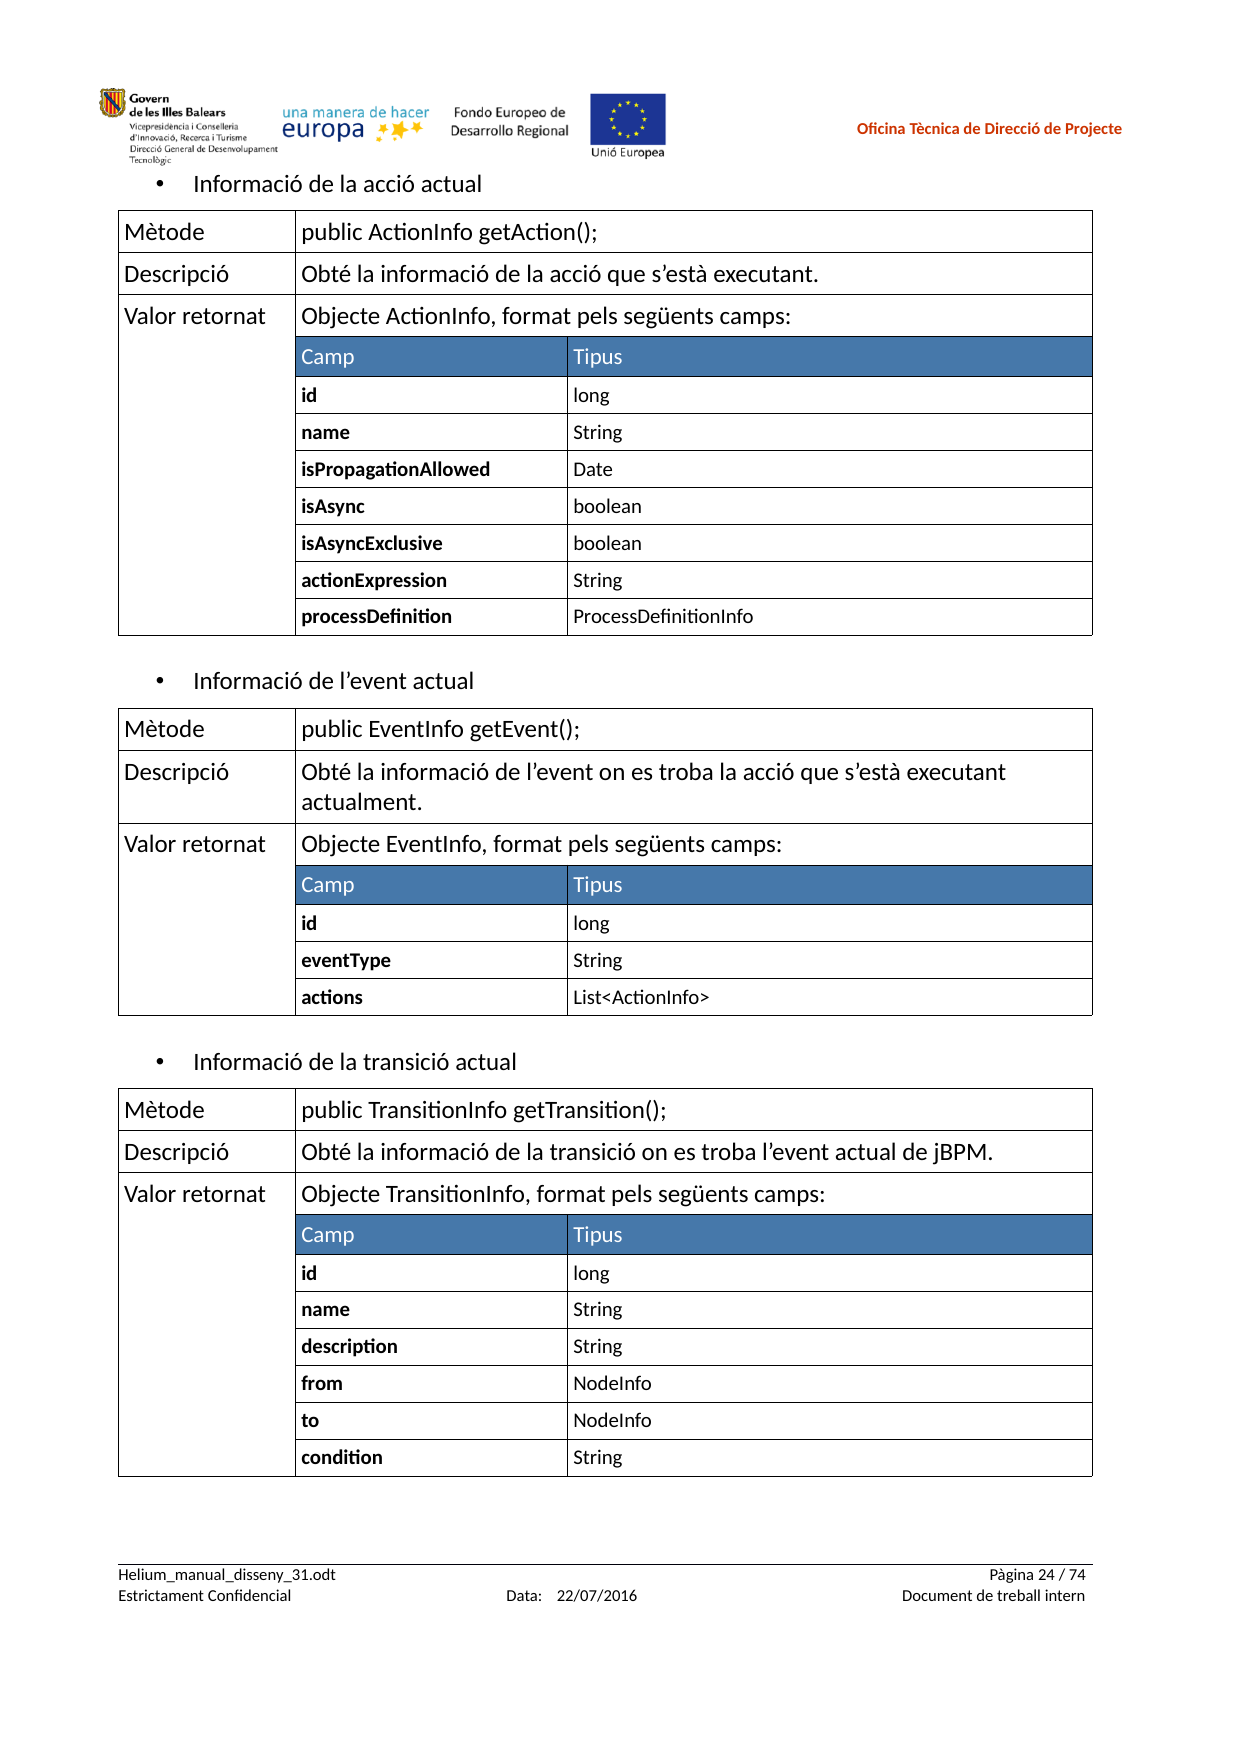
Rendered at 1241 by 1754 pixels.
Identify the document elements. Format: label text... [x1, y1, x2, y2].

table_cell Descripció [119, 1131, 295, 1172]
table_cell Camp [296, 1215, 567, 1254]
table_cell NodeInfo [568, 1366, 1092, 1402]
table_cell Objecte EventInfo, format pels següents camps: [296, 824, 1092, 864]
table_header Mètode [119, 1089, 295, 1130]
table_cell name [296, 414, 567, 450]
table_cell long [568, 377, 1092, 413]
table_cell Camp [296, 866, 567, 904]
table_cell Descripció [119, 253, 295, 294]
table_cell Valor retornat [119, 295, 295, 635]
table_cell eventType [296, 942, 567, 978]
list Informació de la transició actual [156, 1046, 1122, 1076]
table_cell Obté la informació de la transició on es troba l’event actual de jBPM. [296, 1131, 1092, 1172]
table_cell id [296, 377, 567, 413]
table_cell from [296, 1366, 567, 1402]
table_cell Objecte TransitionInfo, format pels següents camps: [296, 1173, 1092, 1214]
table_cell boolean [568, 488, 1092, 524]
table_cell Camp [296, 337, 567, 376]
table_cell String [568, 942, 1092, 978]
table_cell id [296, 905, 567, 941]
table_cell Valor retornat [119, 1173, 295, 1476]
table_cell isAsyncExclusive [296, 525, 567, 561]
table_cell Tipus [568, 866, 1092, 904]
table_cell isAsync [296, 488, 567, 524]
table_cell NodeInfo [568, 1403, 1092, 1439]
list Informació de la acció actual [156, 168, 1122, 198]
table_cell Objecte ActionInfo, format pels següents camps: [296, 295, 1092, 336]
table_cell actionExpression [296, 562, 567, 598]
table_cell name [296, 1292, 567, 1328]
table_cell String [568, 1292, 1092, 1328]
table_cell processDefinition [296, 599, 567, 635]
table_cell long [568, 905, 1092, 941]
table_cell Obté la informació de l’event on es troba la acció que s’està executant actualment. [296, 751, 1092, 822]
table_cell to [296, 1403, 567, 1439]
table_cell Obté la informació de la acció que s’està executant. [296, 253, 1092, 294]
table_cell Valor retornat [119, 824, 295, 1015]
table_header Mètode [119, 709, 295, 750]
table_cell boolean [568, 525, 1092, 561]
table_cell description [296, 1329, 567, 1365]
table_header Mètode [119, 211, 295, 252]
table_cell id [296, 1255, 567, 1291]
table_cell isPropagationAllowed [296, 451, 567, 487]
table_header public TransitionInfo getTransition(); [296, 1089, 1092, 1130]
table_header public ActionInfo getAction(); [296, 211, 1092, 252]
table_cell List<ActionInfo> [568, 979, 1092, 1015]
picture [99, 87, 668, 166]
table_cell String [568, 1440, 1092, 1476]
table_cell String [568, 562, 1092, 598]
table_cell actions [296, 979, 567, 1015]
list Informació de l’event actual [156, 666, 1122, 696]
table_cell Tipus [568, 1215, 1092, 1254]
table_cell condition [296, 1440, 567, 1476]
table_cell Tipus [568, 337, 1092, 376]
table_cell Date [568, 451, 1092, 487]
table_cell Descripció [119, 751, 295, 822]
table_cell ProcessDefinitionInfo [568, 599, 1092, 635]
table_cell String [568, 414, 1092, 450]
table_cell String [568, 1329, 1092, 1365]
table_cell long [568, 1255, 1092, 1291]
table_header public EventInfo getEvent(); [296, 709, 1092, 750]
